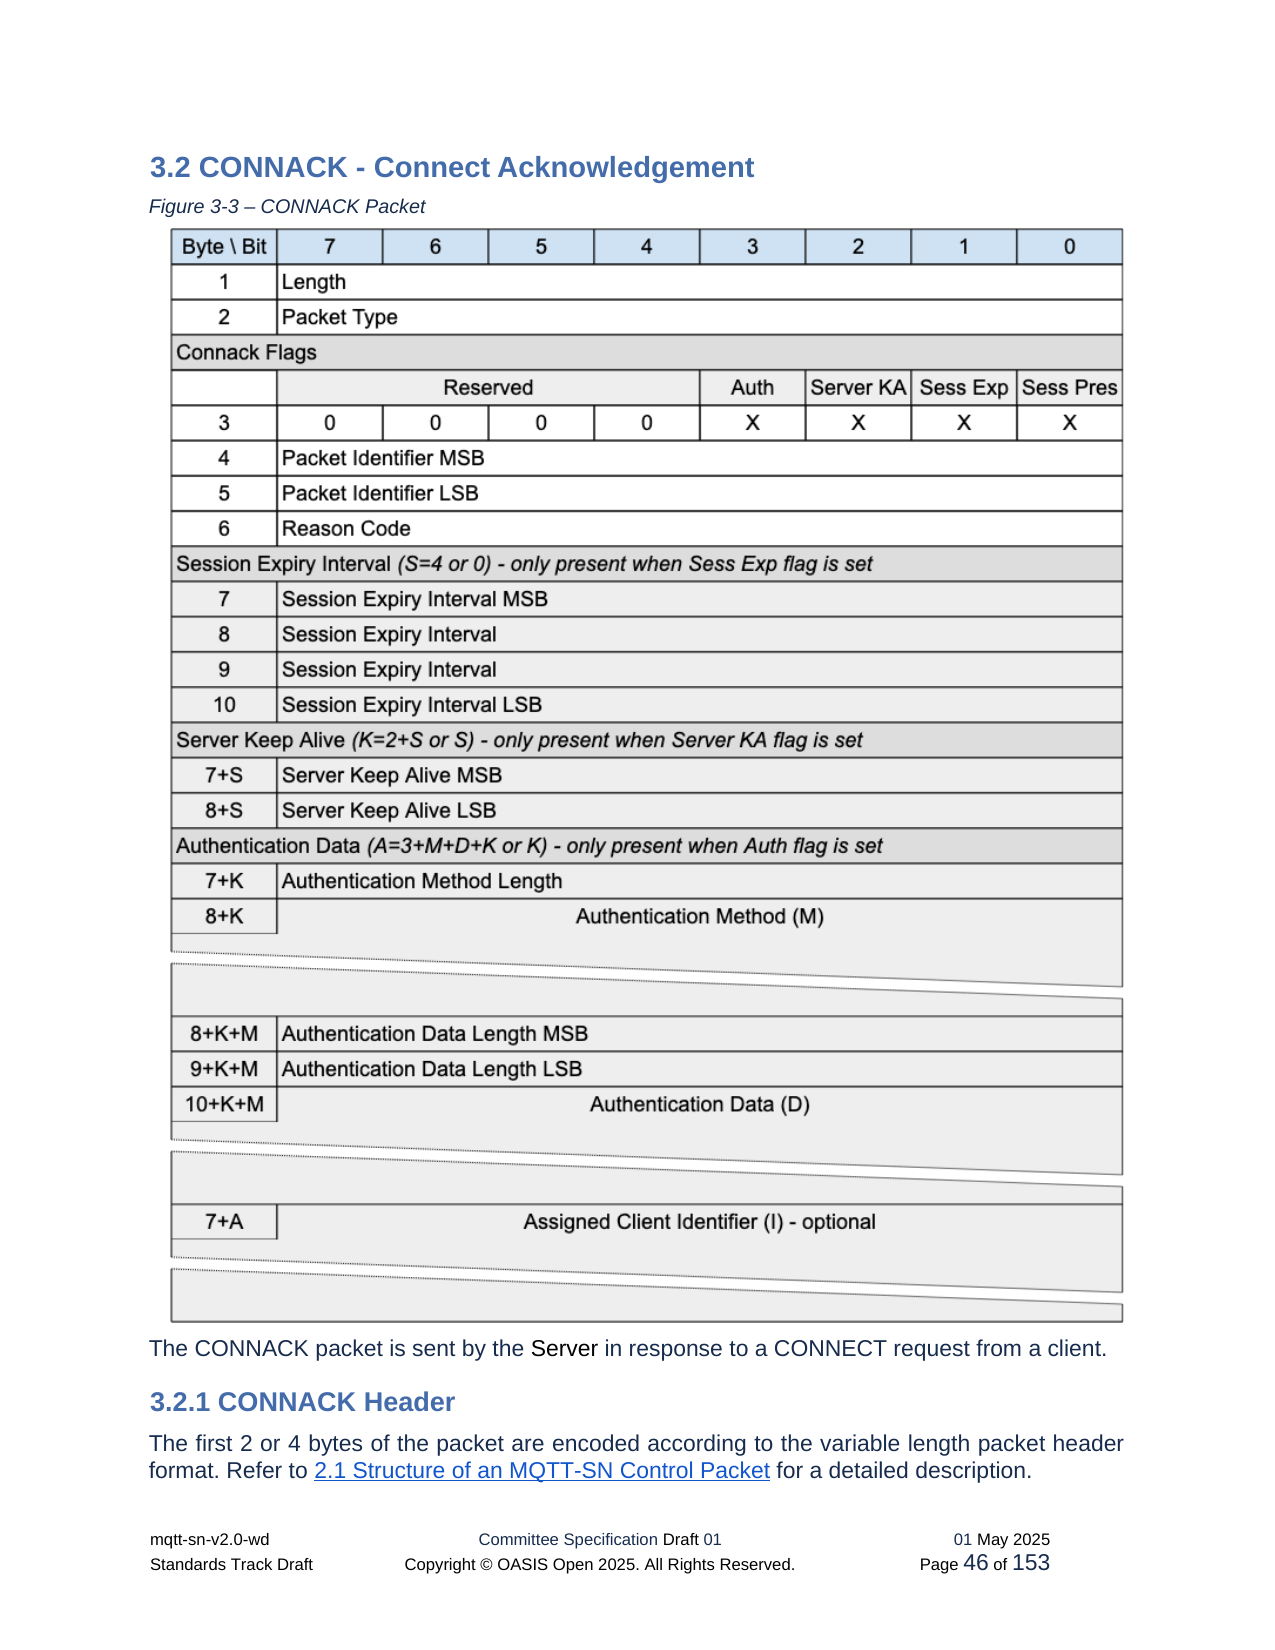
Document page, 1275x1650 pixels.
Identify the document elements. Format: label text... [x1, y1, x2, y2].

text Figure 3-3 – CONNACK Packet [148, 194, 1124, 217]
subtitle 3.2.1 CONNACK Header [150, 1386, 1124, 1417]
text The CONNACK packet is sent by the Server in response to a CONNECT request from a client. [148, 1335, 1124, 1361]
picture [148, 228, 1124, 1323]
text The first 2 or 4 bytes of the packet are encoded according to the variable length packet header format. Refer to 2.1 Structure of an MQTT-SN Control Packet for a detailed description. [148, 1430, 1124, 1483]
subtitle 3.2 CONNACK - Connect Acknowledgement [150, 150, 1124, 183]
